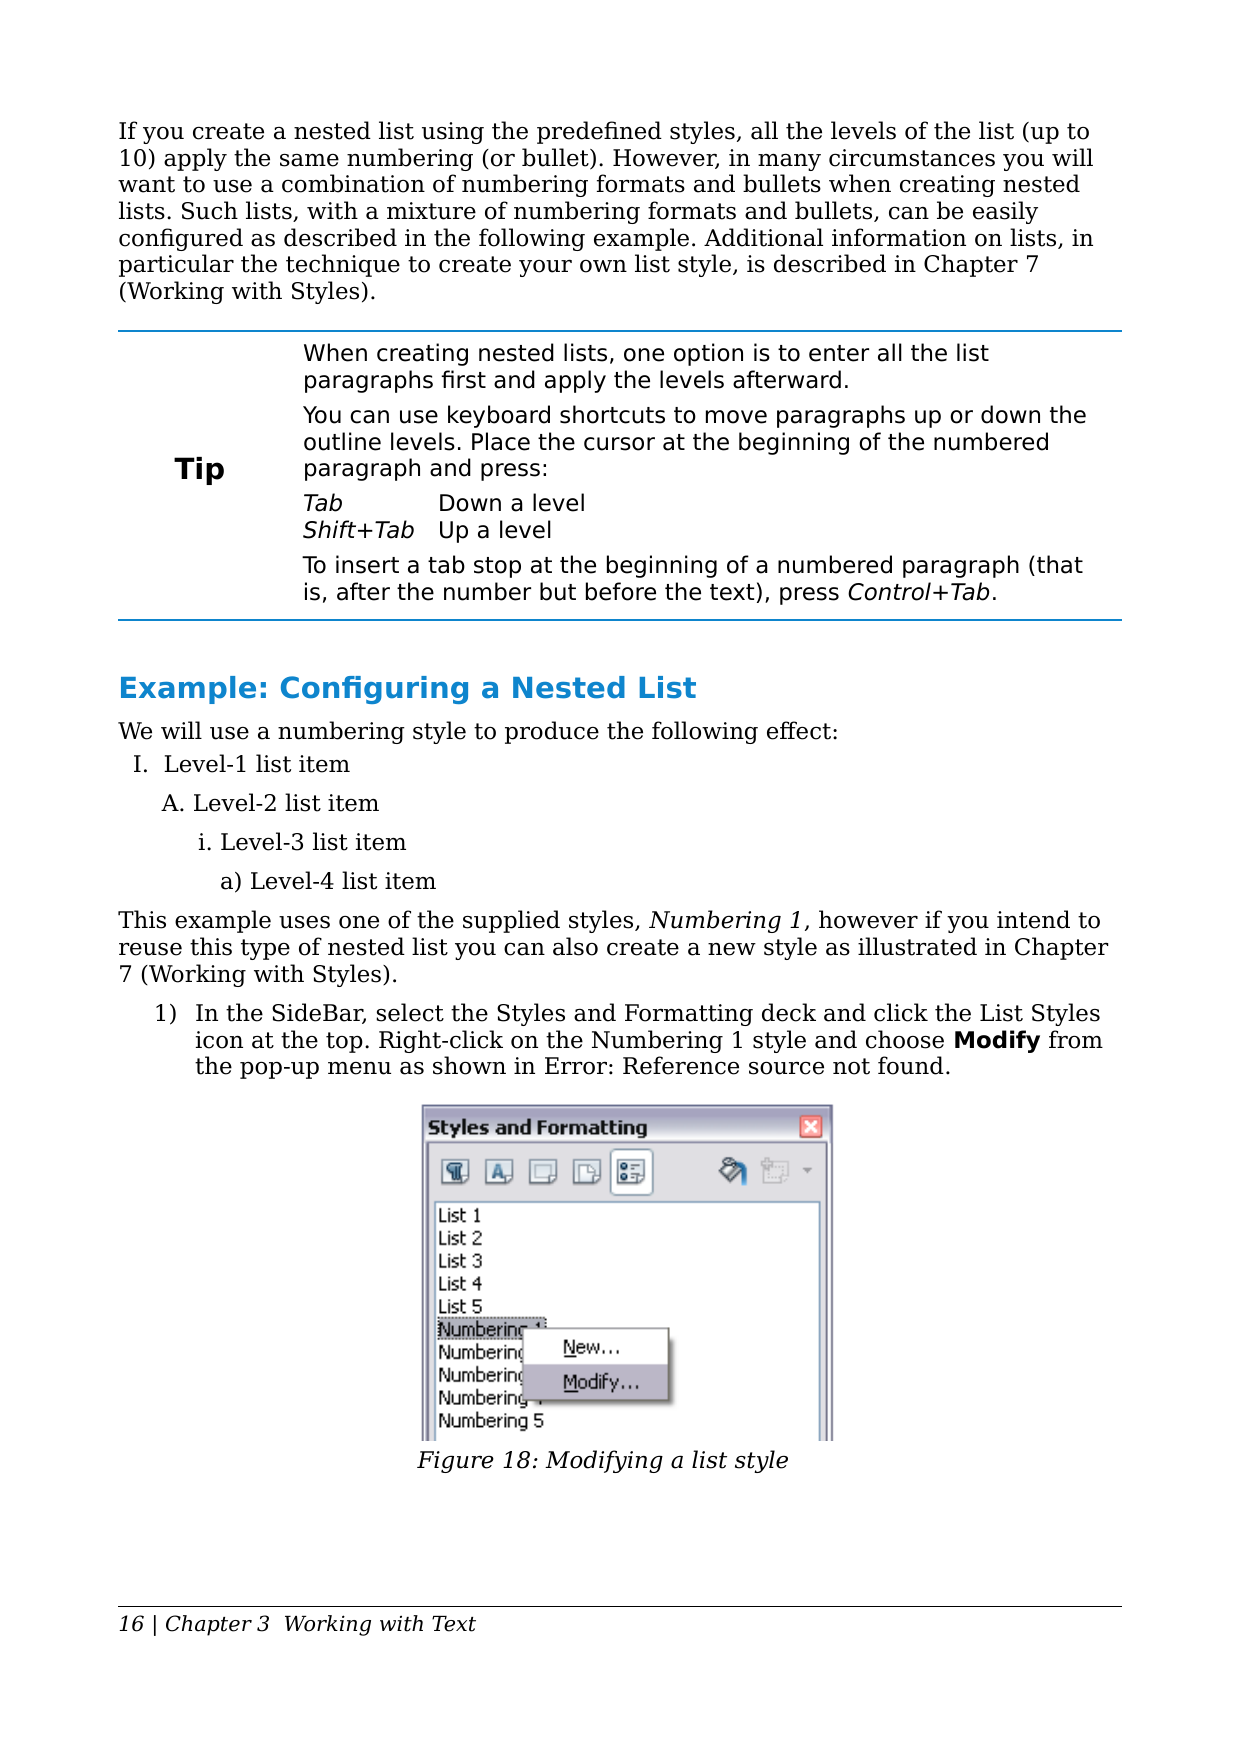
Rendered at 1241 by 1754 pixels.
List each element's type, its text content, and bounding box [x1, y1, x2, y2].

text Figure 18: Modifying a list style [417, 1447, 835, 1473]
text A. Level-2 list item [118, 790, 1122, 817]
list In the SideBar, select the Styles and Formatting deck and click the List Styles icon at the top. Right-click on the Numbering 1 style and choose Modify from the pop-up menu as shown in Figure 64. [177, 1000, 1122, 1080]
text i. Level-3 list item [118, 829, 1122, 856]
text If you create a nested list using the predefined styles, all the levels of the list (up to 10) apply the same numbering (or bullet). However, in many circumstances you will want to use a combination of numbering formats and bullets when creating nested lists. Such lists, with a mixture of numbering formats and bullets, can be easily configured as described in the following example. Additional information on lists, in particular the technique to create your own list style, is described in Chapter 7 (Working with Styles). [118, 118, 1122, 305]
picture [417, 1098, 835, 1441]
text I. Level-1 list item [118, 751, 1122, 778]
subtitle Example: Configuring a Nested List [118, 672, 1122, 706]
text This example uses one of the supplied styles, Numbering 1, however if you intend to reuse this type of nested list you can also create a new style as illustrated in Chapter 7 (Working with Styles). [118, 908, 1122, 988]
text a) Level-4 list item [118, 868, 1122, 895]
table_header When creating nested lists, one option is to enter all the list paragraphs first and apply the levels afterward. You can use keyboard shortcuts to move paragraphs up or down the outline levels. Place the cursor at the beginning of the numbered paragraph and press: Tab Down a level Shift+Tab Up a level To insert a tab stop at the beginning of a numbered paragraph (that is, after the number but before the text), press Control+Tab. [281, 332, 1122, 619]
list We will use a numbering style to produce the following effect: [118, 718, 1122, 744]
table_header Tip [118, 332, 281, 619]
